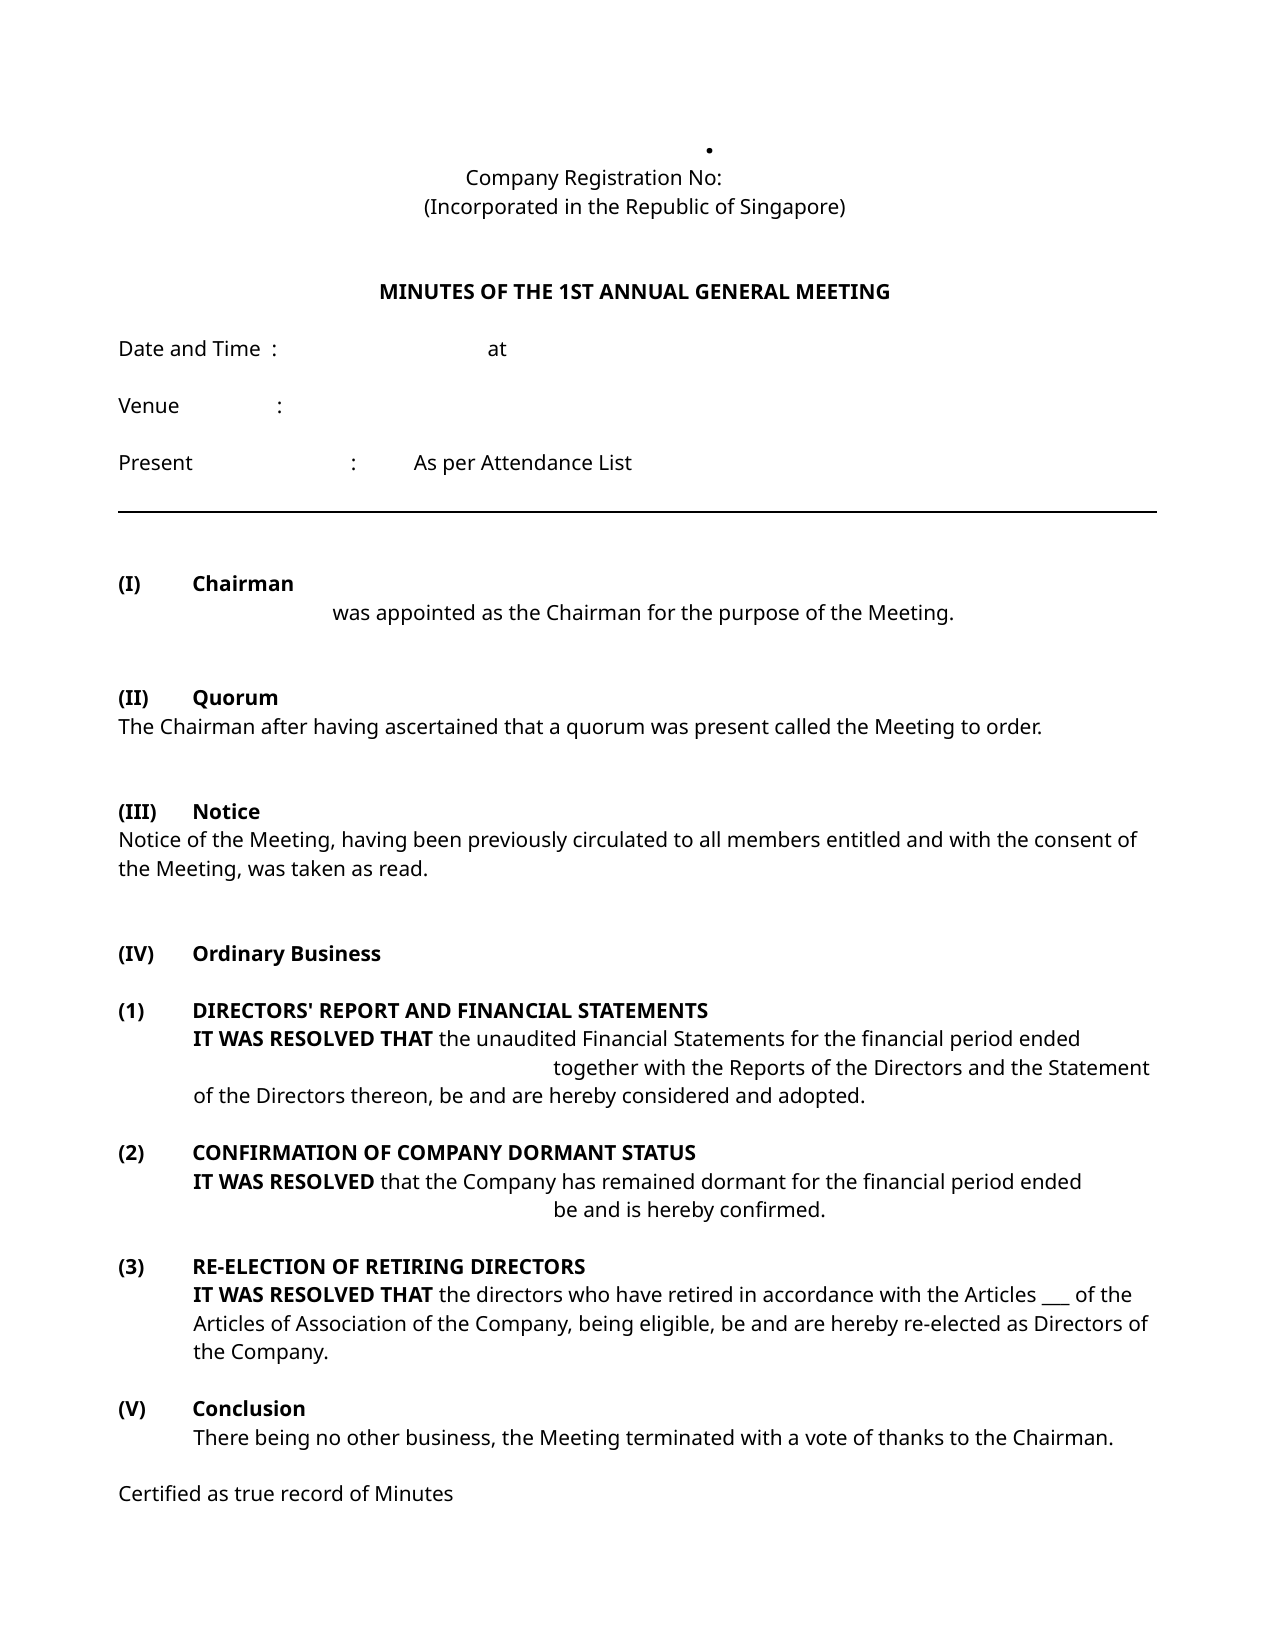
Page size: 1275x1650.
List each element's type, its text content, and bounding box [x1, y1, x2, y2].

text (3) RE‑ELECTION OF RETIRING DIRECTORS [118, 1252, 1157, 1281]
text <o.name>. [118, 118, 1157, 163]
text Venue : <get_partner_full_address(o.id)> [118, 391, 1157, 419]
text IT WAS RESOLVED THAT the unaudited Financial Statements for the financial period ended <convert_date_d_B_Y(o.fs_end_date)> together with the Reports of the Directors and the Statement of the Directors thereon, be and are hereby considered and adopted. [193, 1024, 1157, 1110]
text The Chairman after having ascertained that a quorum was present called the Meeting to order. [118, 712, 1157, 740]
text Notice of the Meeting, having been previously circulated to all members entitled and with the consent of the Meeting, was taken as read. [118, 826, 1157, 882]
text (1) DIRECTORS' REPORT AND FINANCIAL STATEMENTS [118, 996, 1157, 1024]
text <get_chairman(o.id)> was appointed as the Chairman for the purpose of the Meeting. [118, 598, 1157, 626]
text Present : As per Attendance List [118, 448, 1157, 476]
text (III) Notice [118, 797, 1157, 826]
text (V) Conclusion [118, 1394, 1157, 1423]
text Company Registration No: <o.uen> [118, 163, 1157, 192]
text Date and Time : <get_datenow()> at <get_timenow_12h()> [118, 334, 1157, 363]
text (I) Chairman [118, 569, 1157, 598]
text (Incorporated in the Republic of Singapore) [118, 192, 1157, 220]
text There being no other business, the Meeting terminated with a vote of thanks to the Chairman. [193, 1423, 1157, 1451]
text (IV) Ordinary Business [118, 939, 1157, 968]
text IT WAS RESOLVED THAT the directors who have retired in accordance with the Articles ___ of the Articles of Association of the Company, being eligible, be and are hereby re-elected as Directors of the Company. [193, 1281, 1157, 1366]
text (II) Quorum [118, 683, 1157, 712]
text (2) CONFIRMATION OF COMPANY DORMANT STATUS [118, 1138, 1157, 1167]
text MINUTES OF THE 1ST ANNUAL GENERAL MEETING [118, 277, 1157, 306]
text IT WAS RESOLVED that the Company has remained dormant for the financial period ended <convert_date_d_B_Y(o.fs_end_date)> be and is hereby confirmed. [193, 1167, 1157, 1224]
text Certified as true record of Minutes [118, 1479, 1157, 1508]
